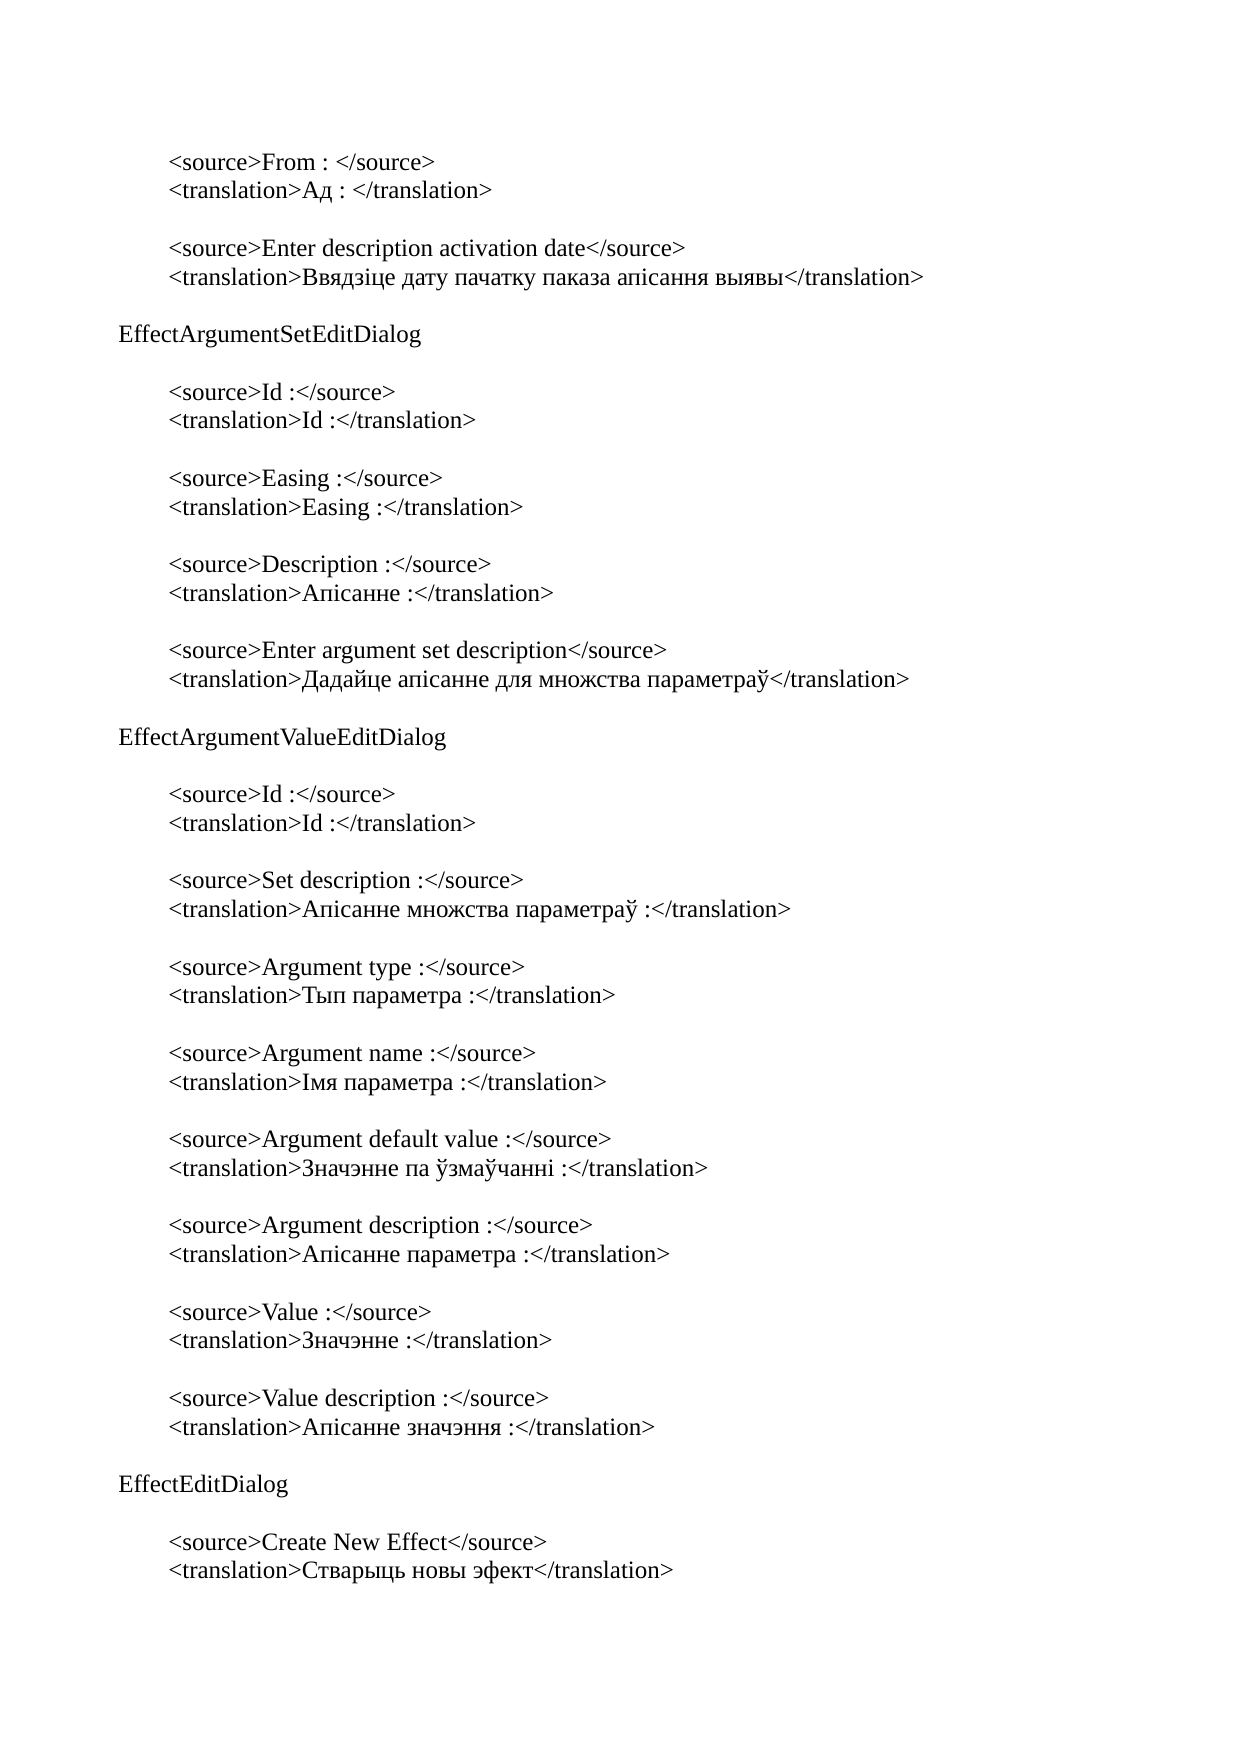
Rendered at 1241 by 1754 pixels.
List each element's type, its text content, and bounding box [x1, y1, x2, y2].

text <source>Id :</source> [118, 377, 1122, 406]
text <source>Enter description activation date</source> [118, 233, 1122, 262]
text <source>Create New Effect</source> [118, 1527, 1122, 1556]
text <translation>Апісанне параметра :</translation> [118, 1239, 1122, 1268]
text EffectArgumentSetEditDialog [118, 319, 1122, 348]
text <source>Easing :</source> [118, 463, 1122, 492]
text <translation>Значэнне :</translation> [118, 1326, 1122, 1354]
text <source>Argument type :</source> [118, 952, 1122, 981]
text <translation>Стварыць новы эфект</translation> [118, 1556, 1122, 1584]
text <source>Set description :</source> [118, 866, 1122, 894]
text <translation>Апісанне значэння :</translation> [118, 1412, 1122, 1441]
text <source>Enter argument set description</source> [118, 636, 1122, 664]
text <translation>Значэнне па ўзмаўчанні :</translation> [118, 1153, 1122, 1182]
text <translation>Id :</translation> [118, 406, 1122, 434]
text <translation>Ввядзіце дату пачатку паказа апісання выявы</translation> [118, 262, 1122, 291]
text <source>Argument name :</source> [118, 1038, 1122, 1067]
text <translation>Easing :</translation> [118, 492, 1122, 521]
text <source>Argument description :</source> [118, 1211, 1122, 1239]
text <translation>Імя параметра :</translation> [118, 1067, 1122, 1096]
text <source>Argument default value :</source> [118, 1124, 1122, 1153]
text <translation>Тып параметра :</translation> [118, 981, 1122, 1009]
text <source>Value description :</source> [118, 1383, 1122, 1412]
text <translation>Ад : </translation> [118, 176, 1122, 204]
text <source>Id :</source> [118, 779, 1122, 808]
text <source>Description :</source> [118, 549, 1122, 578]
text <translation>Апісанне :</translation> [118, 578, 1122, 607]
text <translation>Апісанне множства параметраў :</translation> [118, 894, 1122, 923]
text <source>From : </source> [118, 147, 1122, 176]
text EffectEditDialog [118, 1469, 1122, 1498]
text <translation>Id :</translation> [118, 808, 1122, 837]
text <source>Value :</source> [118, 1297, 1122, 1326]
text EffectArgumentValueEditDialog [118, 722, 1122, 751]
text <translation>Дадайце апісанне для множства параметраў</translation> [118, 664, 1122, 693]
